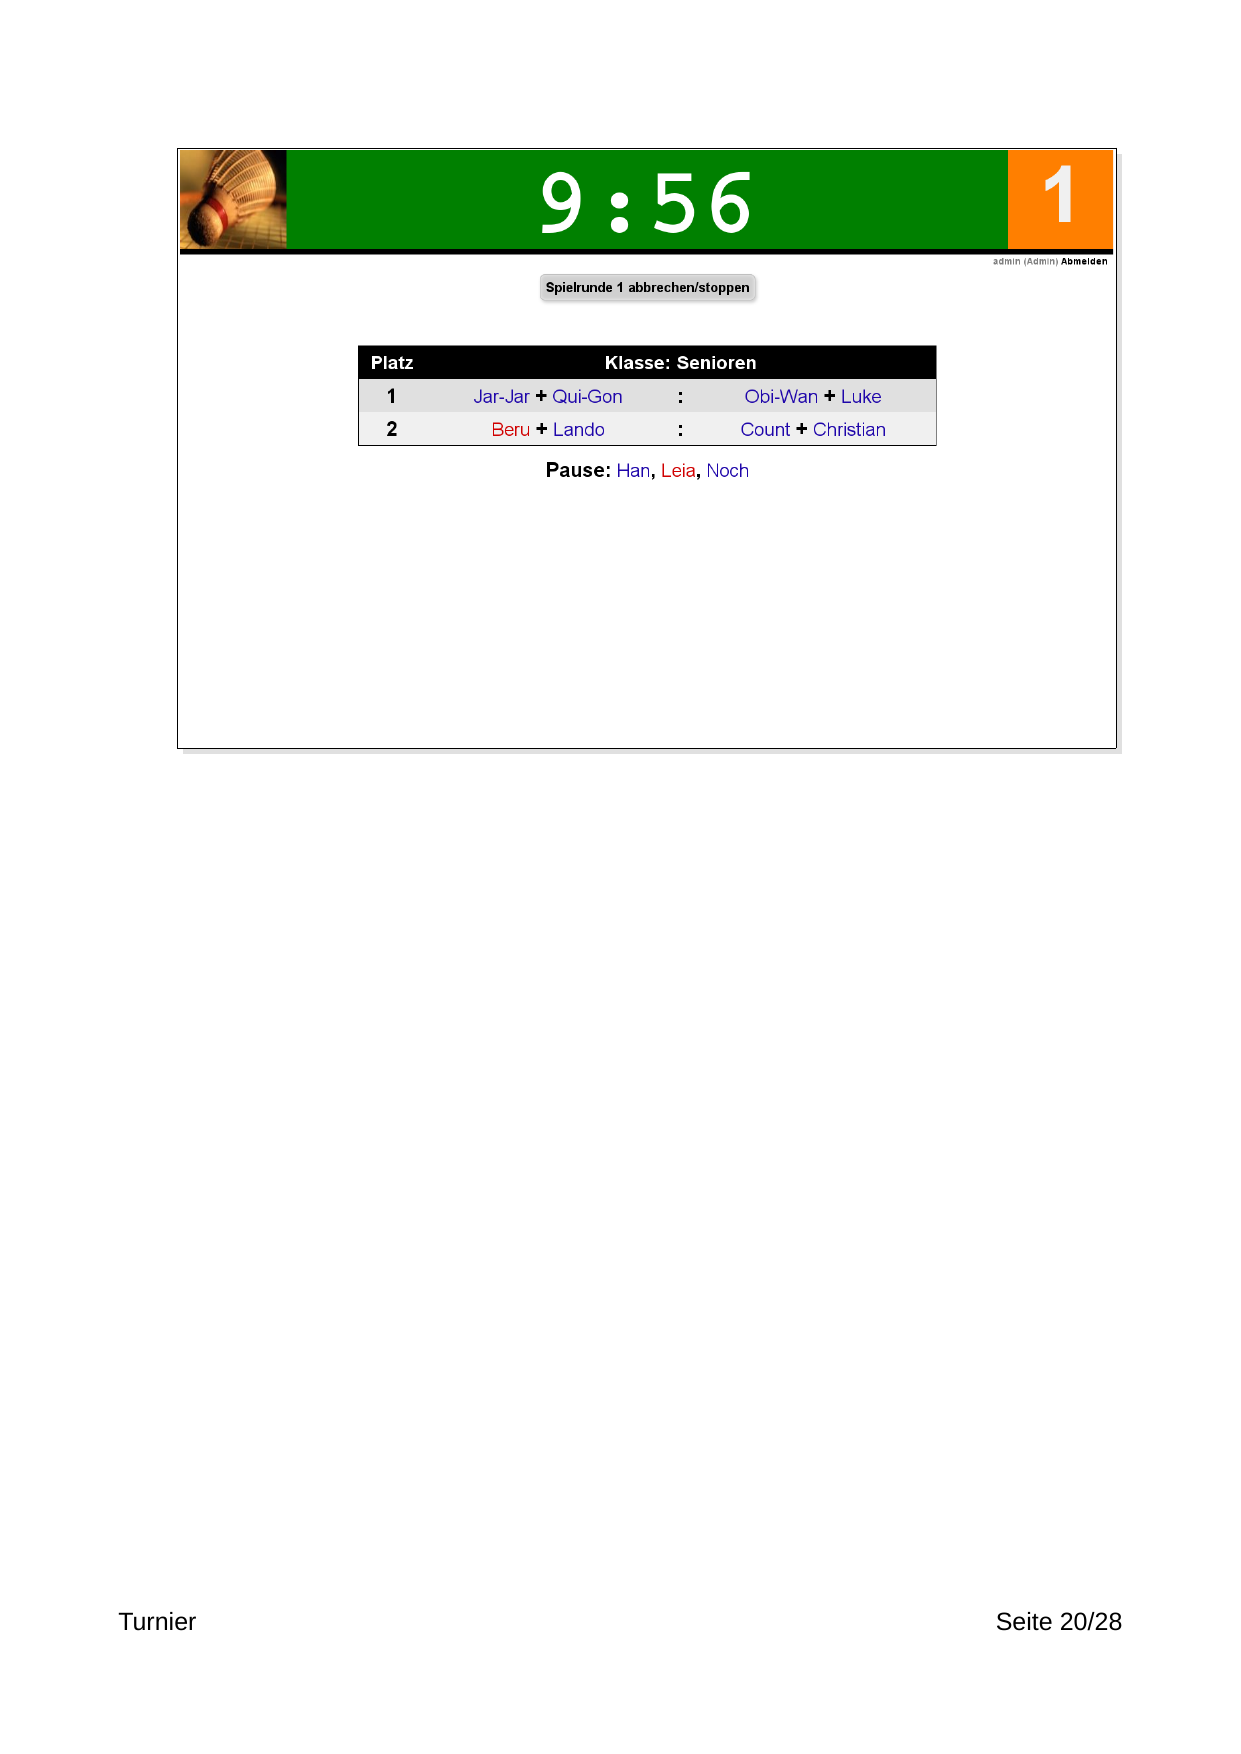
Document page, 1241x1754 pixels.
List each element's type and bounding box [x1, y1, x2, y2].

picture [180, 150, 1114, 746]
